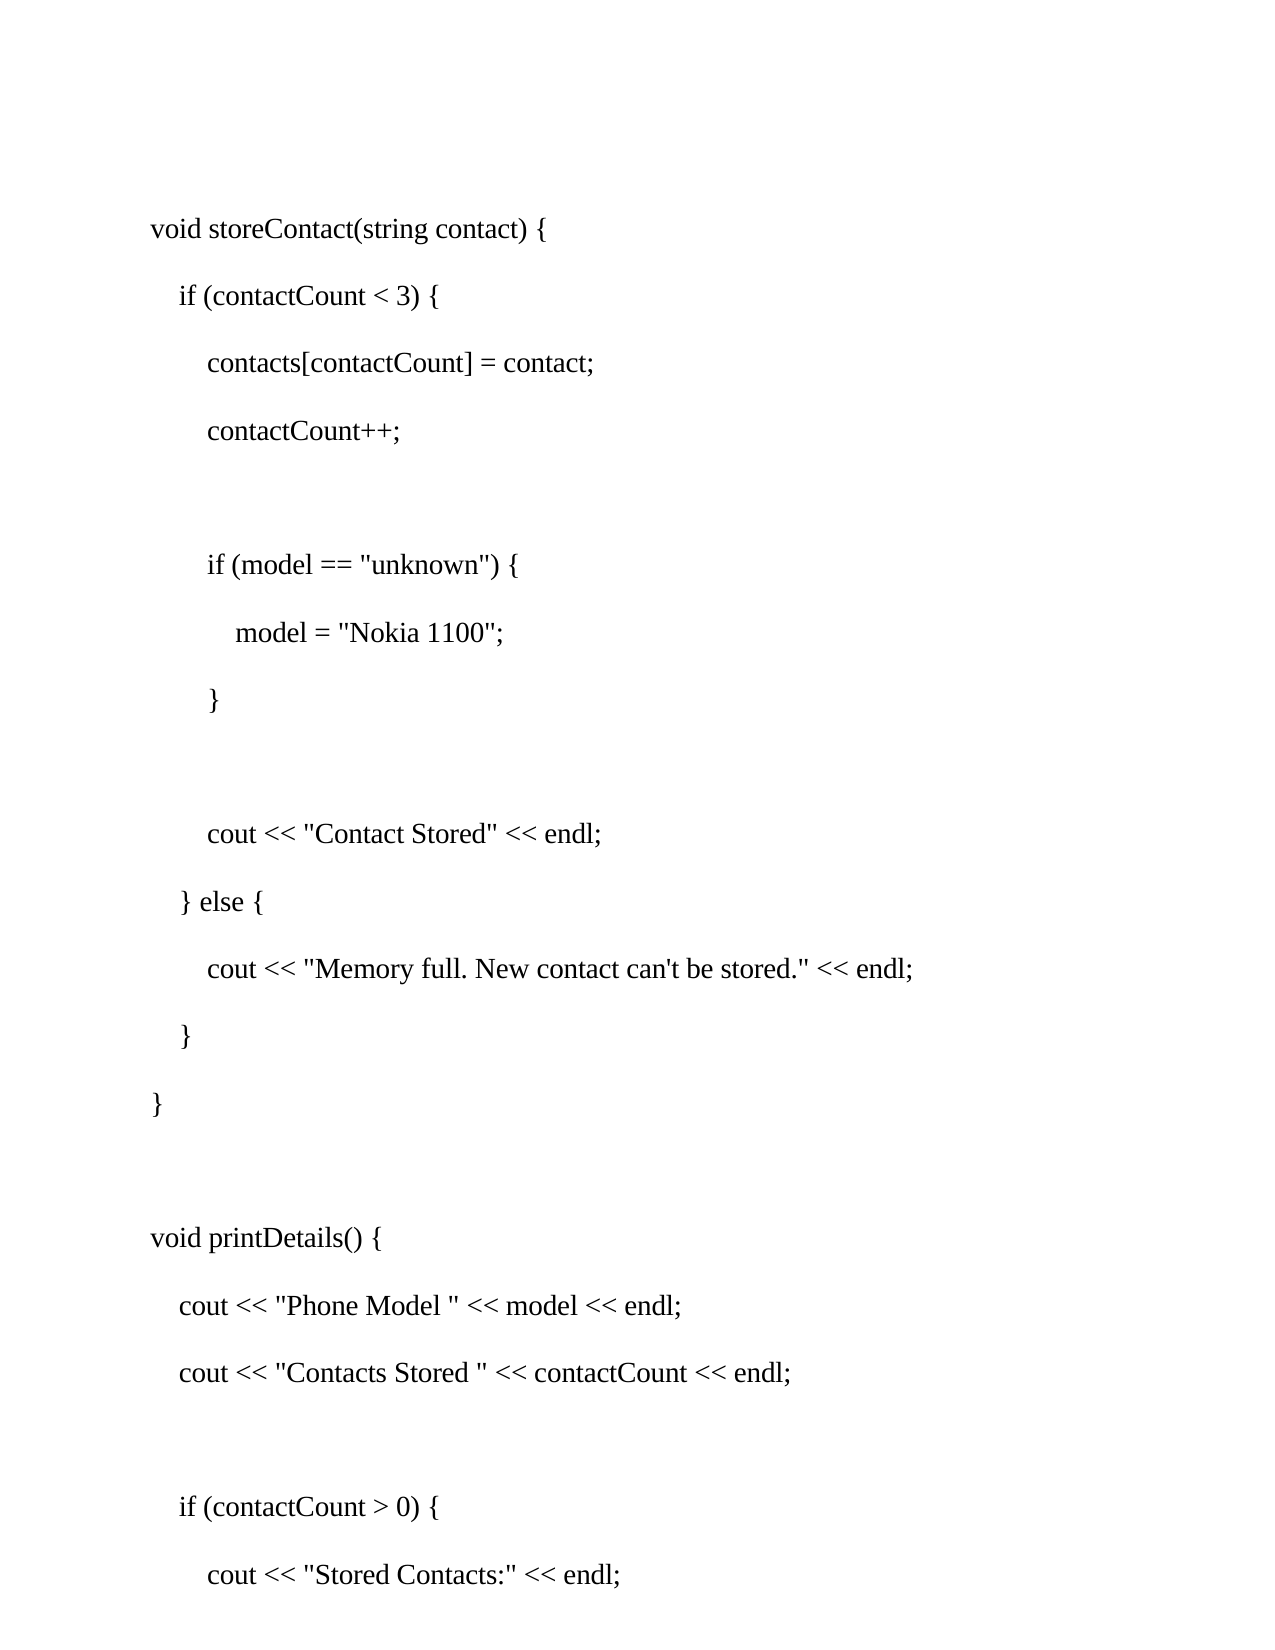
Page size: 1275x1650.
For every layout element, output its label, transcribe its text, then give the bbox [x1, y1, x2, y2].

text cout << "Contacts Stored " << contactCount << endl; [122, 1355, 1219, 1388]
text model = "Nokia 1100"; [122, 615, 1219, 648]
text void printDetails() { [122, 1220, 1219, 1254]
text } [122, 1086, 1219, 1119]
text } [122, 1018, 1219, 1052]
text if (model == "unknown") { [122, 547, 1219, 581]
text void storeContact(string contact) { [122, 211, 1219, 244]
text } [122, 682, 1219, 716]
text contacts[contactCount] = contact; [122, 346, 1219, 379]
text contactCount++; [122, 413, 1219, 446]
text } else { [122, 884, 1219, 917]
text if (contactCount > 0) { [122, 1489, 1219, 1523]
text cout << "Phone Model " << model << endl; [122, 1288, 1219, 1321]
text if (contactCount < 3) { [122, 278, 1219, 312]
text cout << "Stored Contacts:" << endl; [122, 1557, 1219, 1590]
text cout << "Contact Stored" << endl; [122, 817, 1219, 850]
text cout << "Memory full. New contact can't be stored." << endl; [122, 951, 1219, 985]
